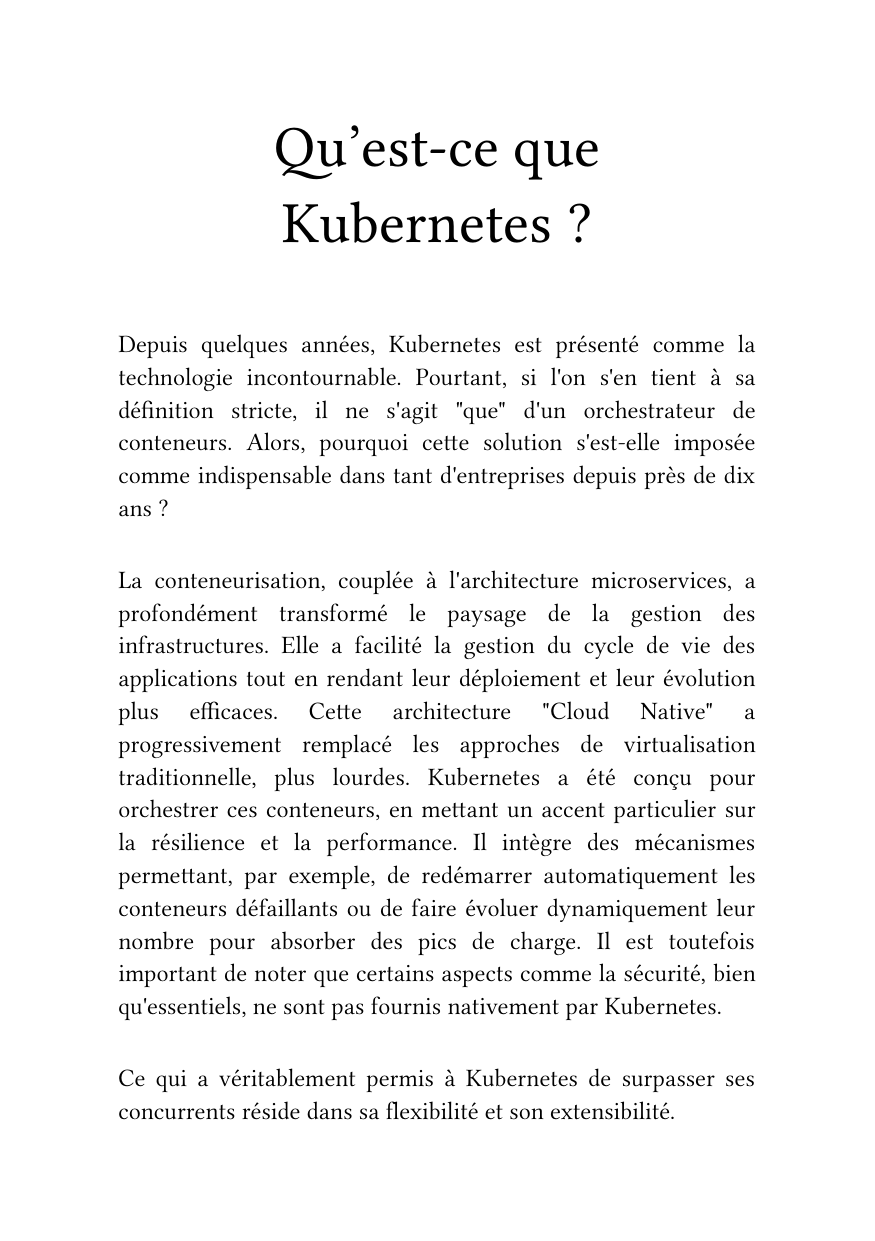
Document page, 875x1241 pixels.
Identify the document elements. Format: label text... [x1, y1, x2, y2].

text La conteneurisation, couplée à l'architecture microservices, a profondément transformé le paysage de la gestion des infrastructures. Elle a facilité la gestion du cycle de vie des applications tout en rendant leur déploiement et leur évolution plus efficaces. Cette architecture "Cloud Native" a progressivement remplacé les approches de virtualisation traditionnelle, plus lourdes. Kubernetes a été conçu pour orchestrer ces conteneurs, en mettant un accent particulier sur la résilience et la performance. Il intègre des mécanismes permettant, par exemple, de redémarrer automatiquement les conteneurs défaillants ou de faire évoluer dynamiquement leur nombre pour absorber des pics de charge. Il est toutefois important de noter que certains aspects comme la sécurité, bien qu'essentiels, ne sont pas fournis nativement par Kubernetes. [118, 566, 756, 1021]
text Ce qui a véritablement permis à Kubernetes de surpasser ses concurrents réside dans sa flexibilité et son extensibilité. [118, 1064, 756, 1125]
title Qu’est-ce que Kubernetes ? [118, 114, 756, 257]
text Depuis quelques années, Kubernetes est présenté comme la technologie incontournable. Pourtant, si l'on s'en tient à sa définition stricte, il ne s'agit "que" d'un orchestrateur de conteneurs. Alors, pourquoi cette solution s'est-elle imposée comme indispensable dans tant d'entreprises depuis près de dix ans ? [118, 330, 756, 523]
